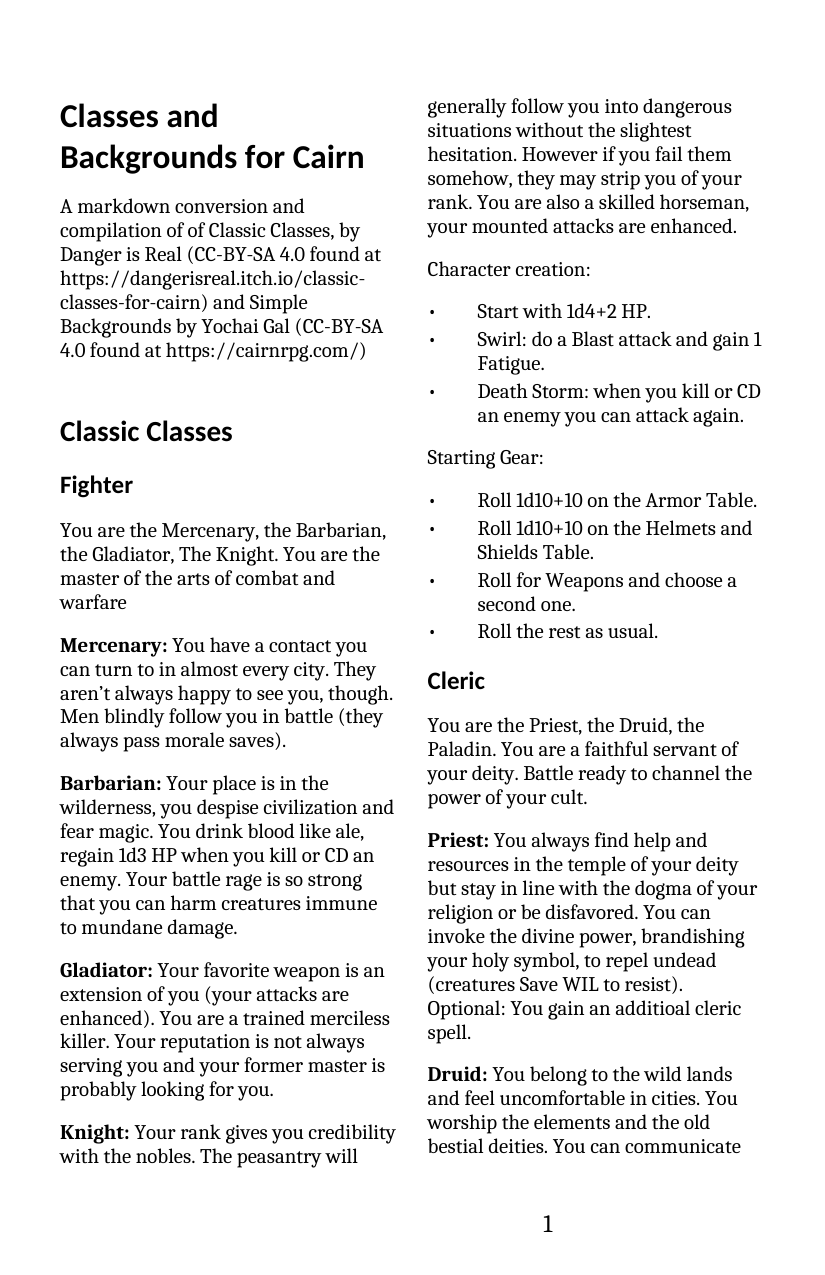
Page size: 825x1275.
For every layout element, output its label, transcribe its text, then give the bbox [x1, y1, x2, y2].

text Barbarian: Your place is in the wilderness, you despise civilization and fear magic. You drink blood like ale, regain 1d3 HP when you kill or CD an enemy. Your battle rage is so strong that you can harm creatures immune to mundane damage. [60, 772, 397, 939]
text Character creation: [427, 257, 765, 281]
subtitle Classic Classes [60, 413, 397, 448]
text A markdown conversion and compilation of of Classic Classes, by Danger is Real (CC-BY-SA 4.0 found at https://dangerisreal.itch.io/classic-classes-for-cairn) and Simple Backgrounds by Yochai Gal (CC-BY-SA 4.0 found at https://cairnrpg.com/) [60, 195, 397, 363]
text Knight: Your rank gives you credibility with the nobles. The peasantry will [60, 1121, 397, 1169]
text Gladiator: Your favorite weapon is an extension of you (your attacks are enhanced). You are a trained merciless killer. Your reputation is not always serving you and your former master is probably looking for you. [60, 958, 397, 1102]
list Roll for Weapons and choose a second one. [427, 568, 765, 616]
text Druid: You belong to the wild lands and feel uncomfortable in cities. You worship the elements and the old bestial deities. You can communicate [427, 1063, 765, 1159]
text You are the Priest, the Druid, the Paladin. You are a faithful servant of your deity. Battle ready to channel the power of your cult. [427, 714, 765, 810]
subtitle Fighter [60, 469, 397, 500]
list Swirl: do a Blast attack and gain 1 Fatigue. [427, 328, 765, 376]
list Roll 1d10+10 on the Armor Table. [427, 489, 765, 513]
text Starting Gear: [427, 446, 765, 470]
text You are the Mercenary, the Barbarian, the Gladiator, The Knight. You are the master of the arts of combat and warfare [60, 519, 397, 614]
text Priest: You always find help and resources in the temple of your deity but stay in line with the dogma of your religion or be disfavored. You can invoke the divine power, brandishing your holy symbol, to repel undead (creatures Save WIL to resist). Optional: You gain an additioal cleric spell. [427, 829, 765, 1044]
subtitle Cleric [427, 665, 765, 695]
list Roll the rest as usual. [427, 620, 765, 644]
subtitle Classes and Backgrounds for Cairn [60, 95, 397, 176]
list Death Storm: when you kill or CD an enemy you can attack again. [427, 379, 765, 427]
list Roll 1d10+10 on the Helmets and Shields Table. [427, 517, 765, 564]
list Start with 1d4+2 HP. [427, 300, 765, 324]
text Mercenary: You have a contact you can turn to in almost every city. They aren’t always happy to see you, though. Men blindly follow you in battle (they always pass morale saves). [60, 633, 397, 753]
text generally follow you into dangerous situations without the slightest hesitation. However if you fail them somehow, they may strip you of your rank. You are also a skilled horseman, your mounted attacks are enhanced. [427, 95, 765, 239]
